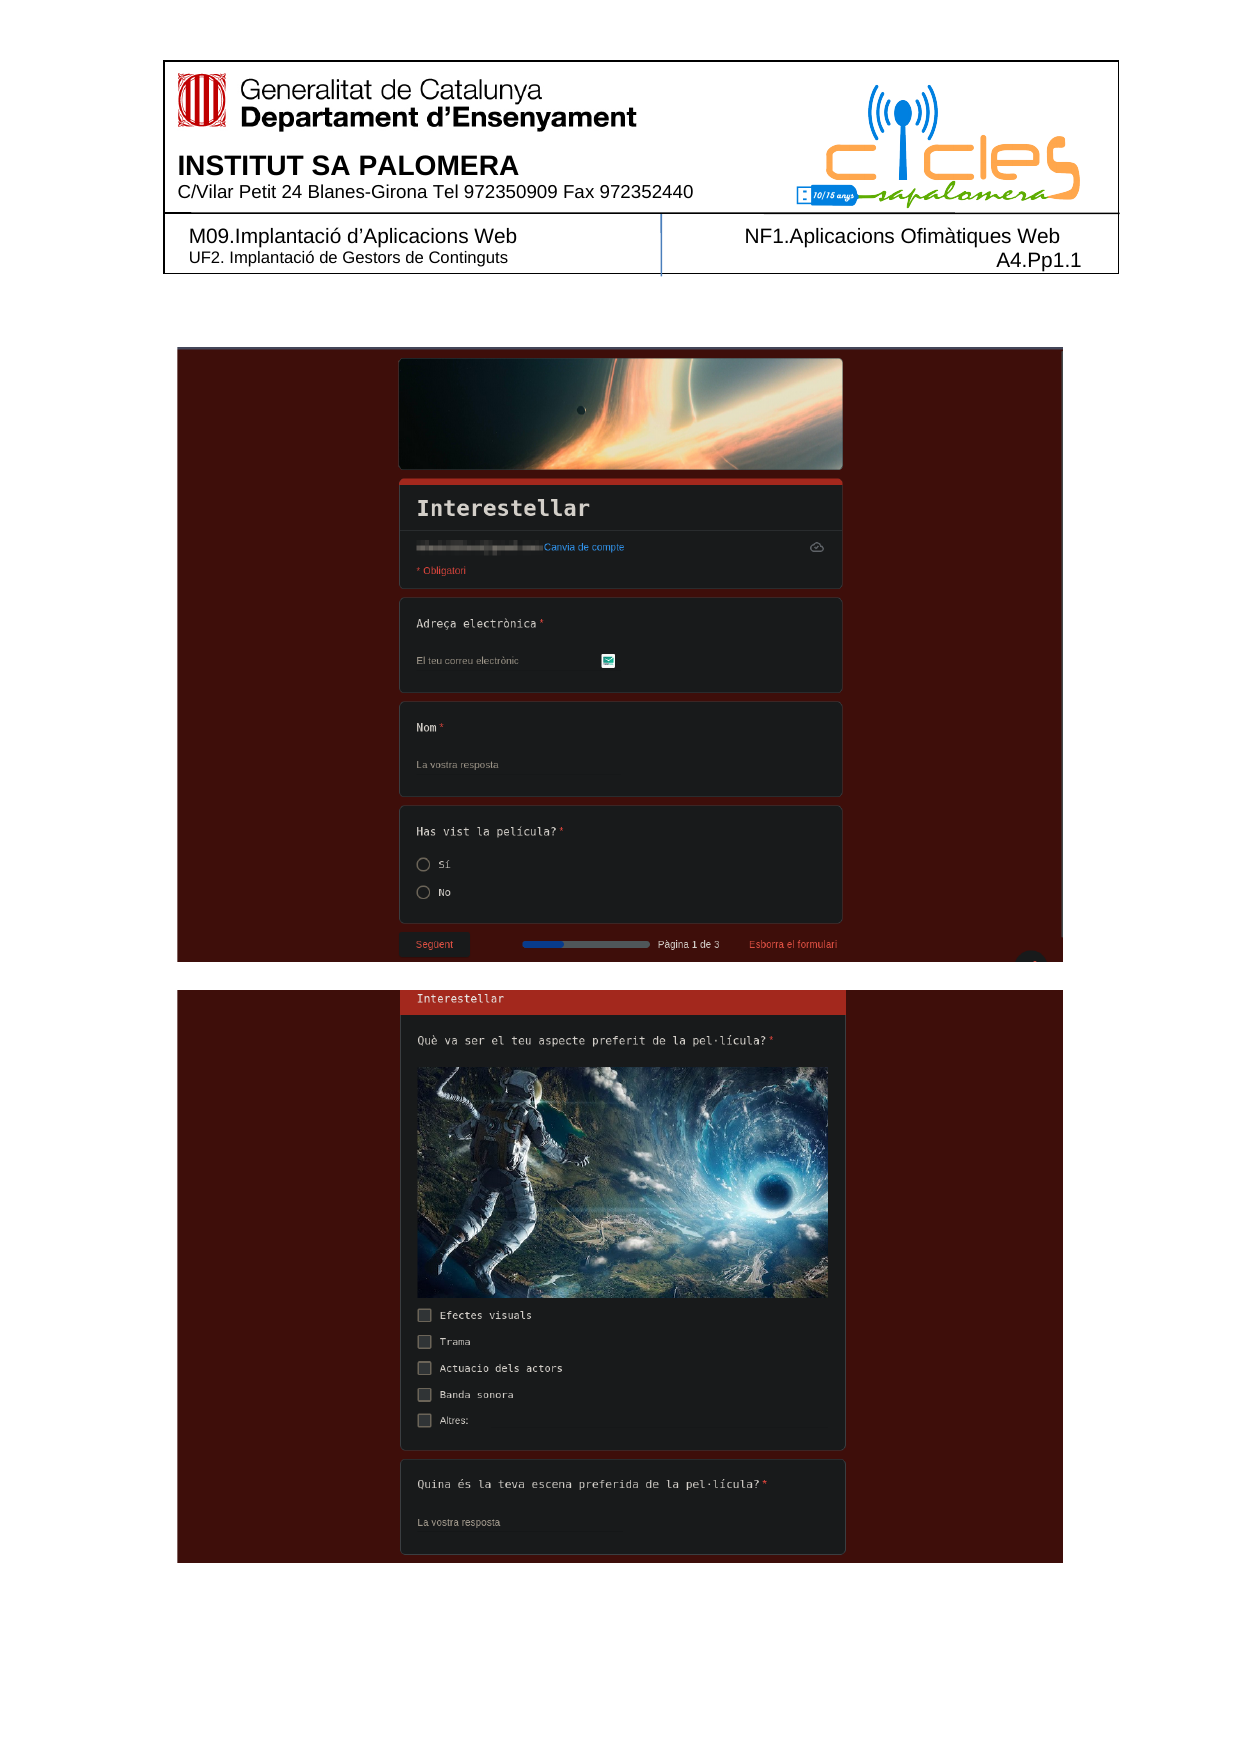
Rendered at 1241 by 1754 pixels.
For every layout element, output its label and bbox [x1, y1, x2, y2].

picture [177, 347, 1063, 962]
picture [177, 990, 1063, 1563]
picture [791, 71, 1085, 218]
